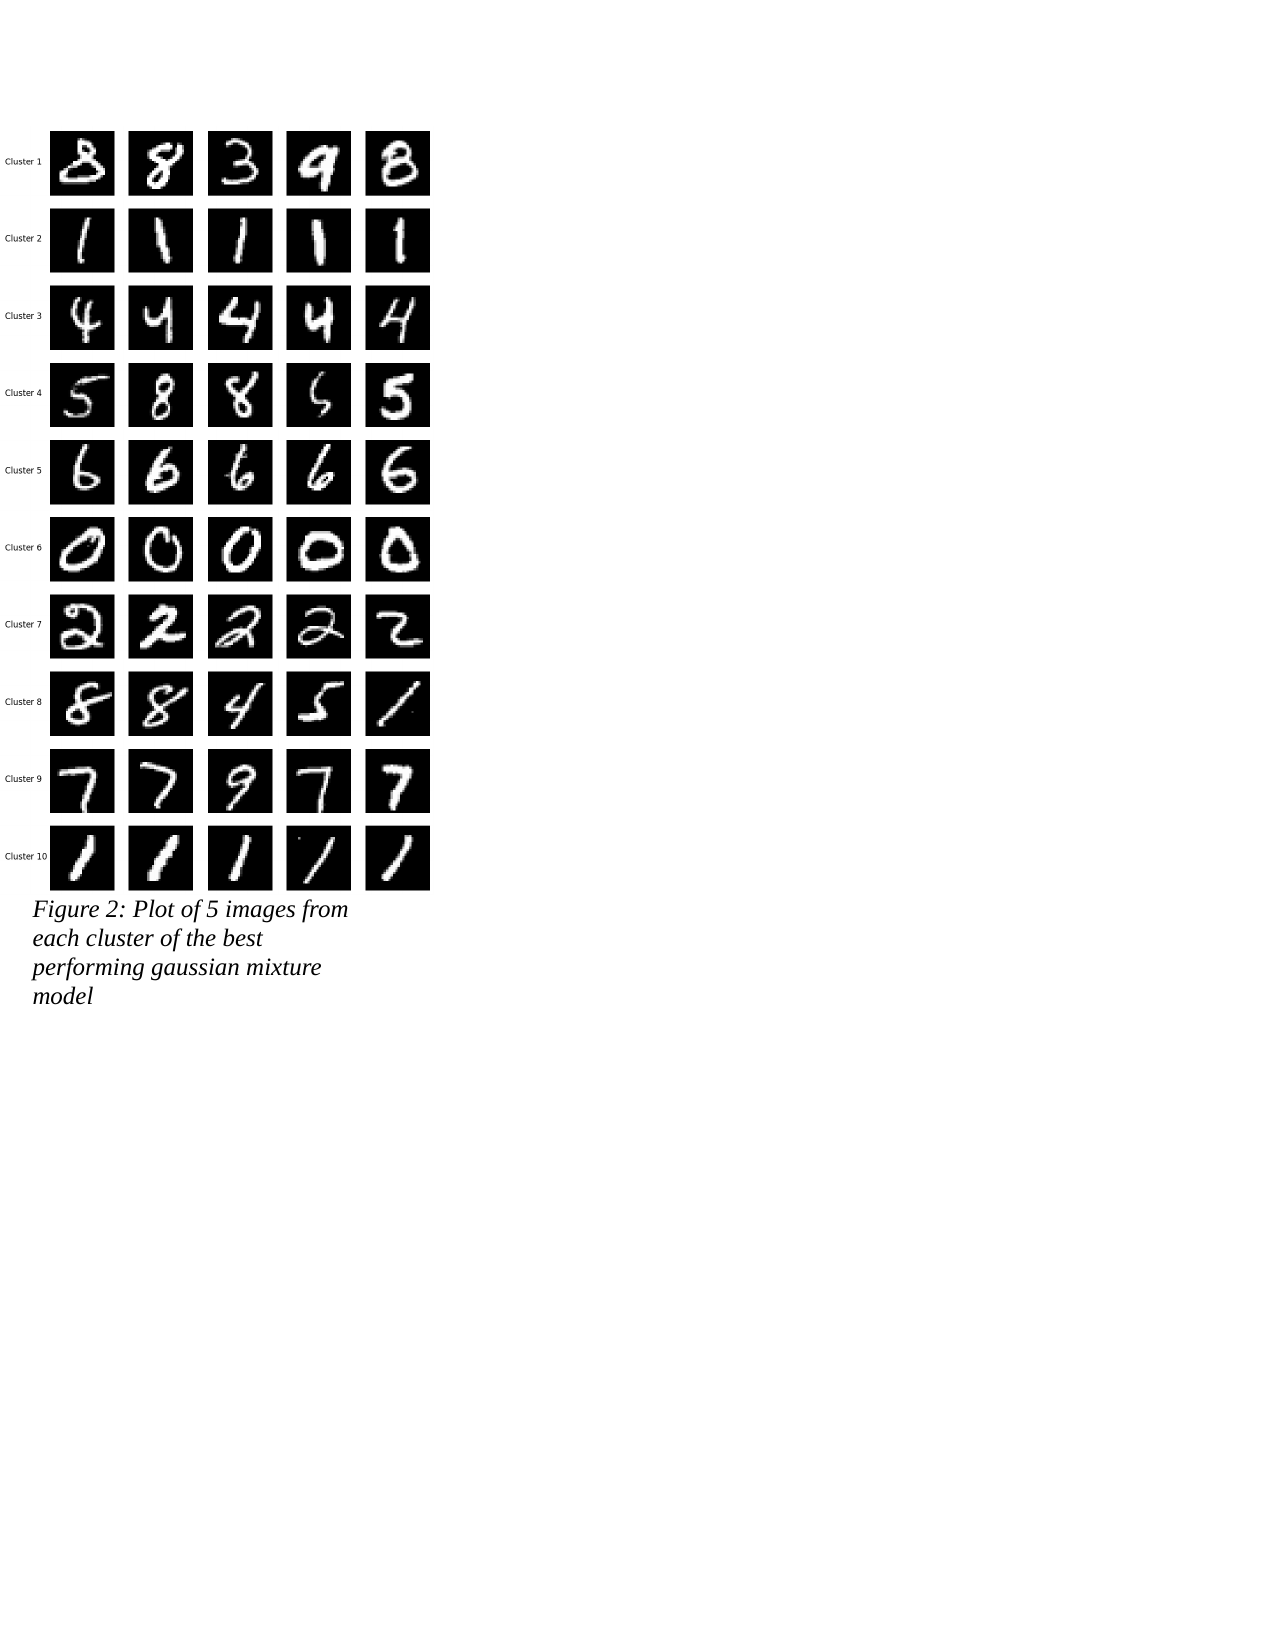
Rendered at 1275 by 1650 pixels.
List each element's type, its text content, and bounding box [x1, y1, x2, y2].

picture [0, 126, 434, 895]
text Figure 2: Plot of 5 images from each cluster of the best performing gaussian mixture model [32, 895, 376, 1009]
